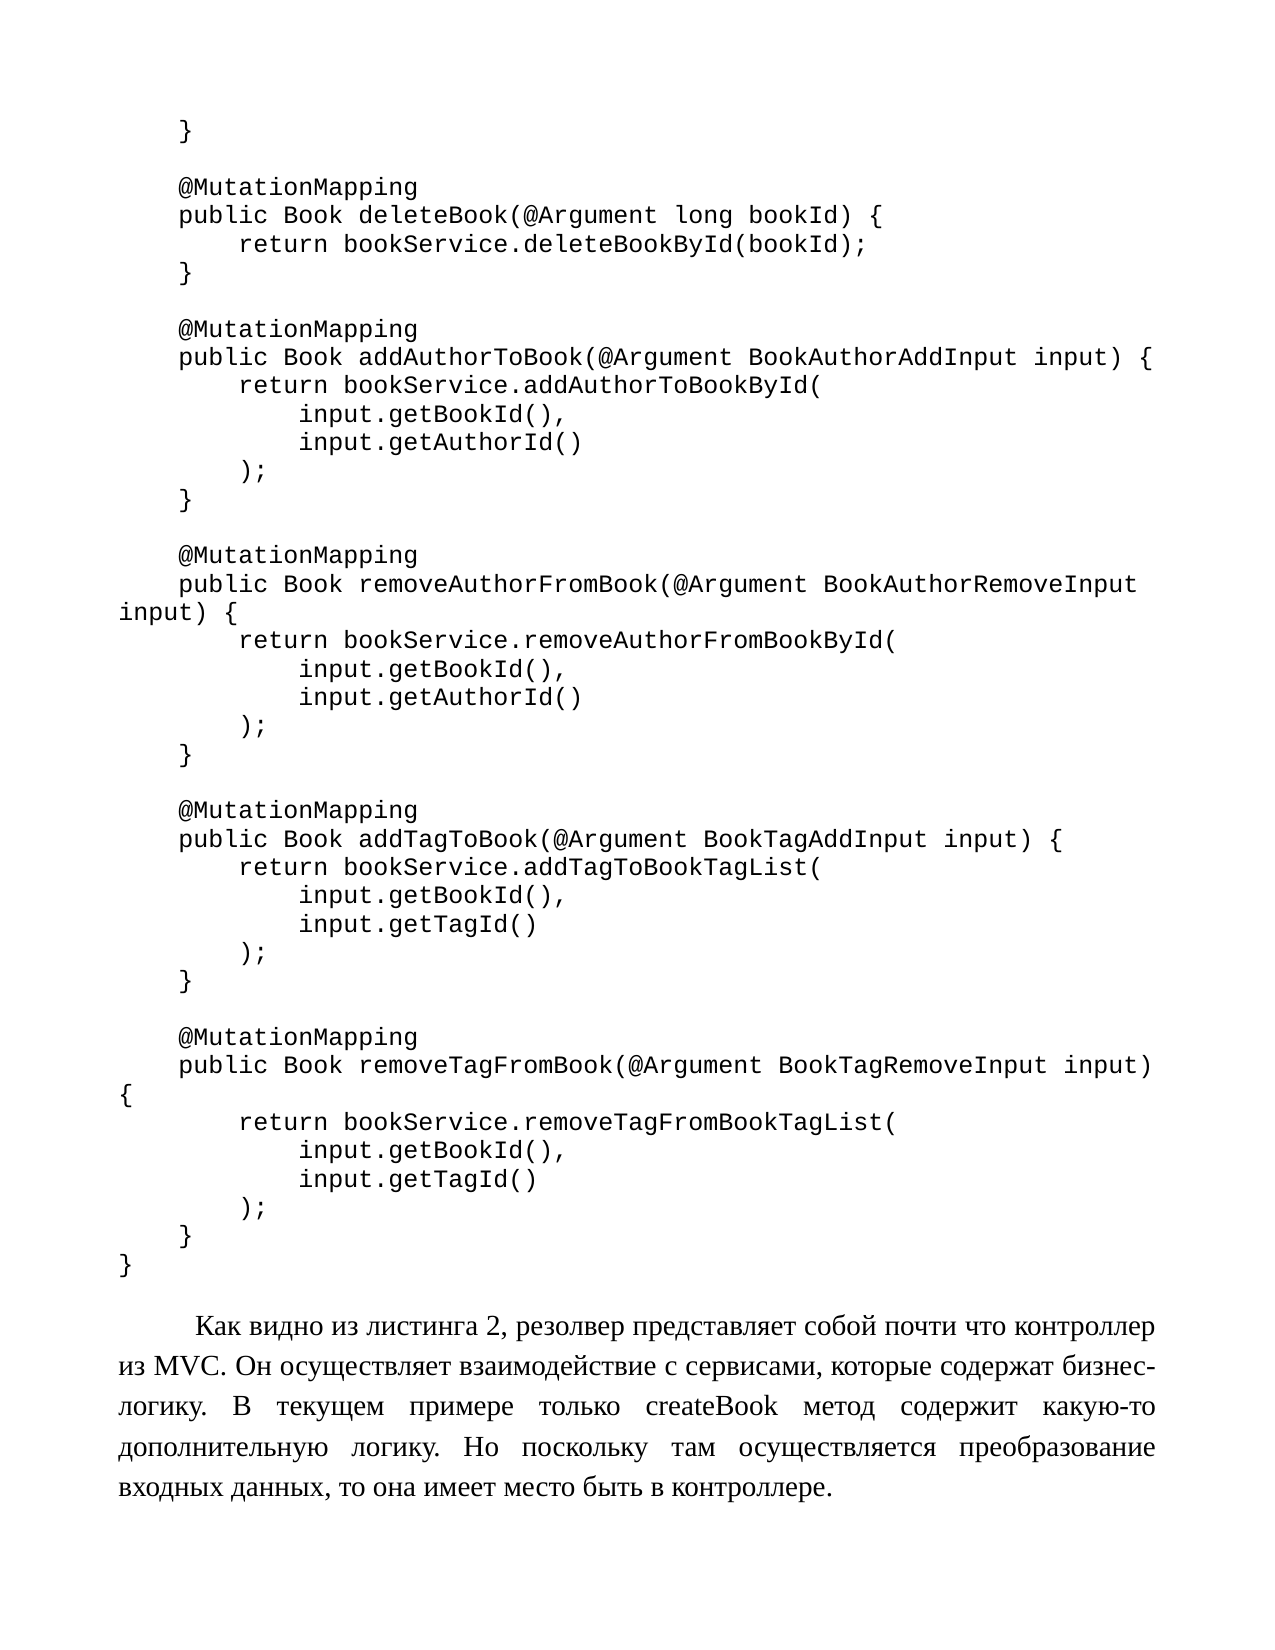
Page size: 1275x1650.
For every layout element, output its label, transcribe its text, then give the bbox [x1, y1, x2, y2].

text input.getBookId(), [118, 883, 1157, 911]
text } [118, 741, 1157, 770]
text return bookService.deleteBookById(bookId); [118, 231, 1157, 260]
text input.getBookId(), [118, 401, 1157, 430]
text public Book addTagToBook(@Argument BookTagAddInput input) { [118, 826, 1157, 855]
text input.getAuthorId() [118, 430, 1157, 458]
text @MutationMapping [118, 316, 1157, 345]
text return bookService.addAuthorToBookById( [118, 373, 1157, 401]
text public Book removeTagFromBook(@Argument BookTagRemoveInput input) { [118, 1053, 1157, 1110]
text public Book addAuthorToBook(@Argument BookAuthorAddInput input) { [118, 345, 1157, 373]
text @MutationMapping [118, 175, 1157, 203]
text input.getTagId() [118, 911, 1157, 940]
text return bookService.addTagToBookTagList( [118, 855, 1157, 883]
text ); [118, 458, 1157, 486]
text } [118, 1251, 1157, 1280]
text } [118, 1223, 1157, 1251]
text public Book removeAuthorFromBook(@Argument BookAuthorRemoveInput input) { [118, 571, 1157, 628]
text input.getTagId() [118, 1166, 1157, 1195]
text ); [118, 940, 1157, 968]
text @MutationMapping [118, 798, 1157, 826]
text } [118, 260, 1157, 288]
text input.getAuthorId() [118, 685, 1157, 713]
text public Book deleteBook(@Argument long bookId) { [118, 203, 1157, 231]
text return bookService.removeAuthorFromBookById( [118, 628, 1157, 656]
text ); [118, 1195, 1157, 1223]
text } [118, 118, 1157, 146]
text input.getBookId(), [118, 656, 1157, 685]
text ); [118, 713, 1157, 741]
text Как видно из листинга 2, резолвер представляет собой почти что контроллер из MVC. Он осуществляет взаимодействие с сервисами, которые содержат бизнес-логику. В текущем примере только createBook метод содержит какую-то дополнительную логику. Но поскольку там осуществляется преобразование входных данных, то она имеет место быть в контроллере. [118, 1308, 1157, 1502]
text } [118, 486, 1157, 515]
text } [118, 968, 1157, 996]
text input.getBookId(), [118, 1138, 1157, 1166]
text @MutationMapping [118, 543, 1157, 571]
text return bookService.removeTagFromBookTagList( [118, 1110, 1157, 1138]
text @MutationMapping [118, 1025, 1157, 1053]
